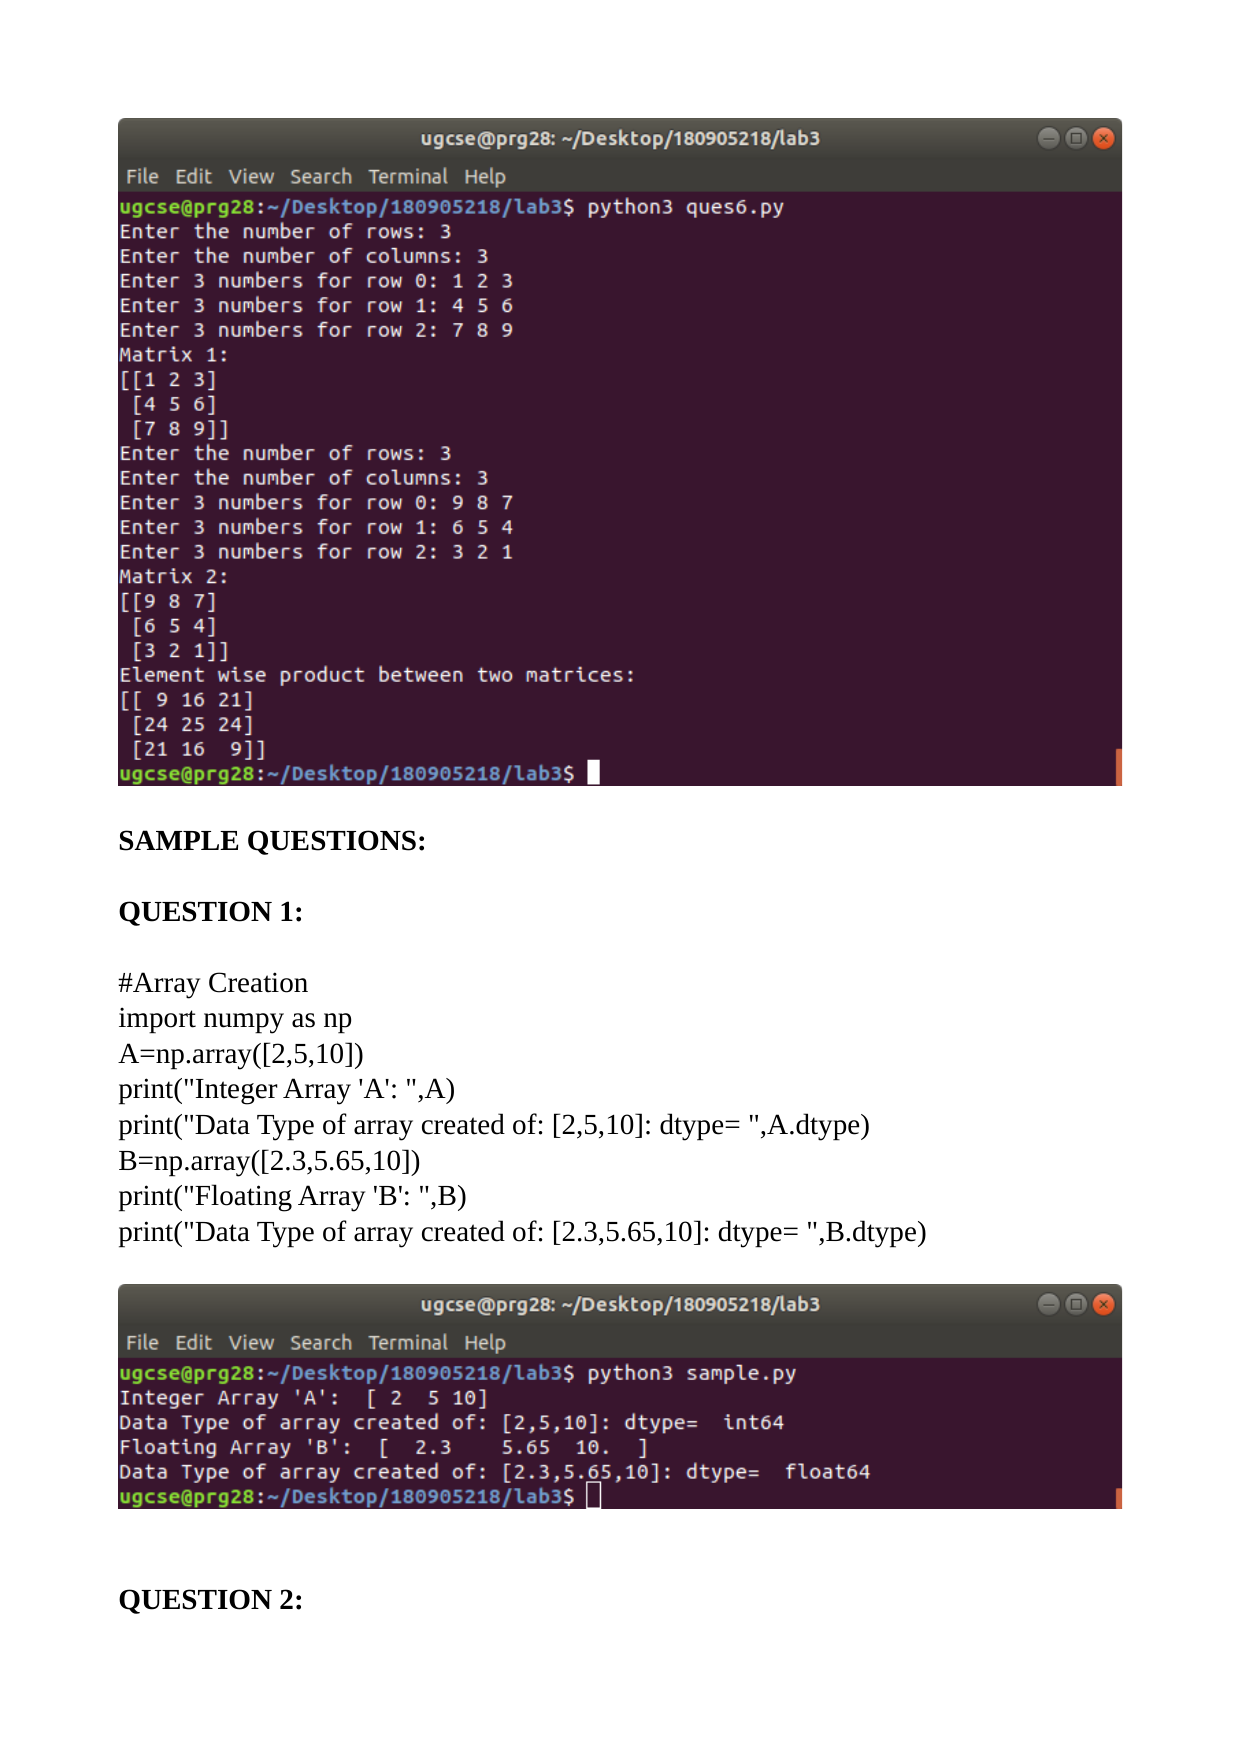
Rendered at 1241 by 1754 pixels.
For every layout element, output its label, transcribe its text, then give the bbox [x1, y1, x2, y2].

list print("Integer Array 'A': ",A) [118, 1072, 1122, 1105]
picture [118, 1284, 1123, 1509]
list B=np.array([2.3,5.65,10]) [118, 1143, 1122, 1176]
list print("Floating Array 'B': ",B) [118, 1178, 1122, 1212]
list A=np.array([2,5,10]) [118, 1036, 1122, 1070]
picture [118, 118, 1123, 786]
list SAMPLE QUESTIONS: [118, 823, 1122, 857]
list QUESTION 2: [118, 1582, 1122, 1616]
list #Array Creation [118, 965, 1122, 999]
list QUESTION 1: [118, 894, 1122, 928]
list print("Data Type of array created of: [2.3,5.65,10]: dtype= ",B.dtype) [118, 1214, 1122, 1247]
list import numpy as np [118, 1001, 1122, 1034]
list print("Data Type of array created of: [2,5,10]: dtype= ",A.dtype) [118, 1107, 1122, 1141]
